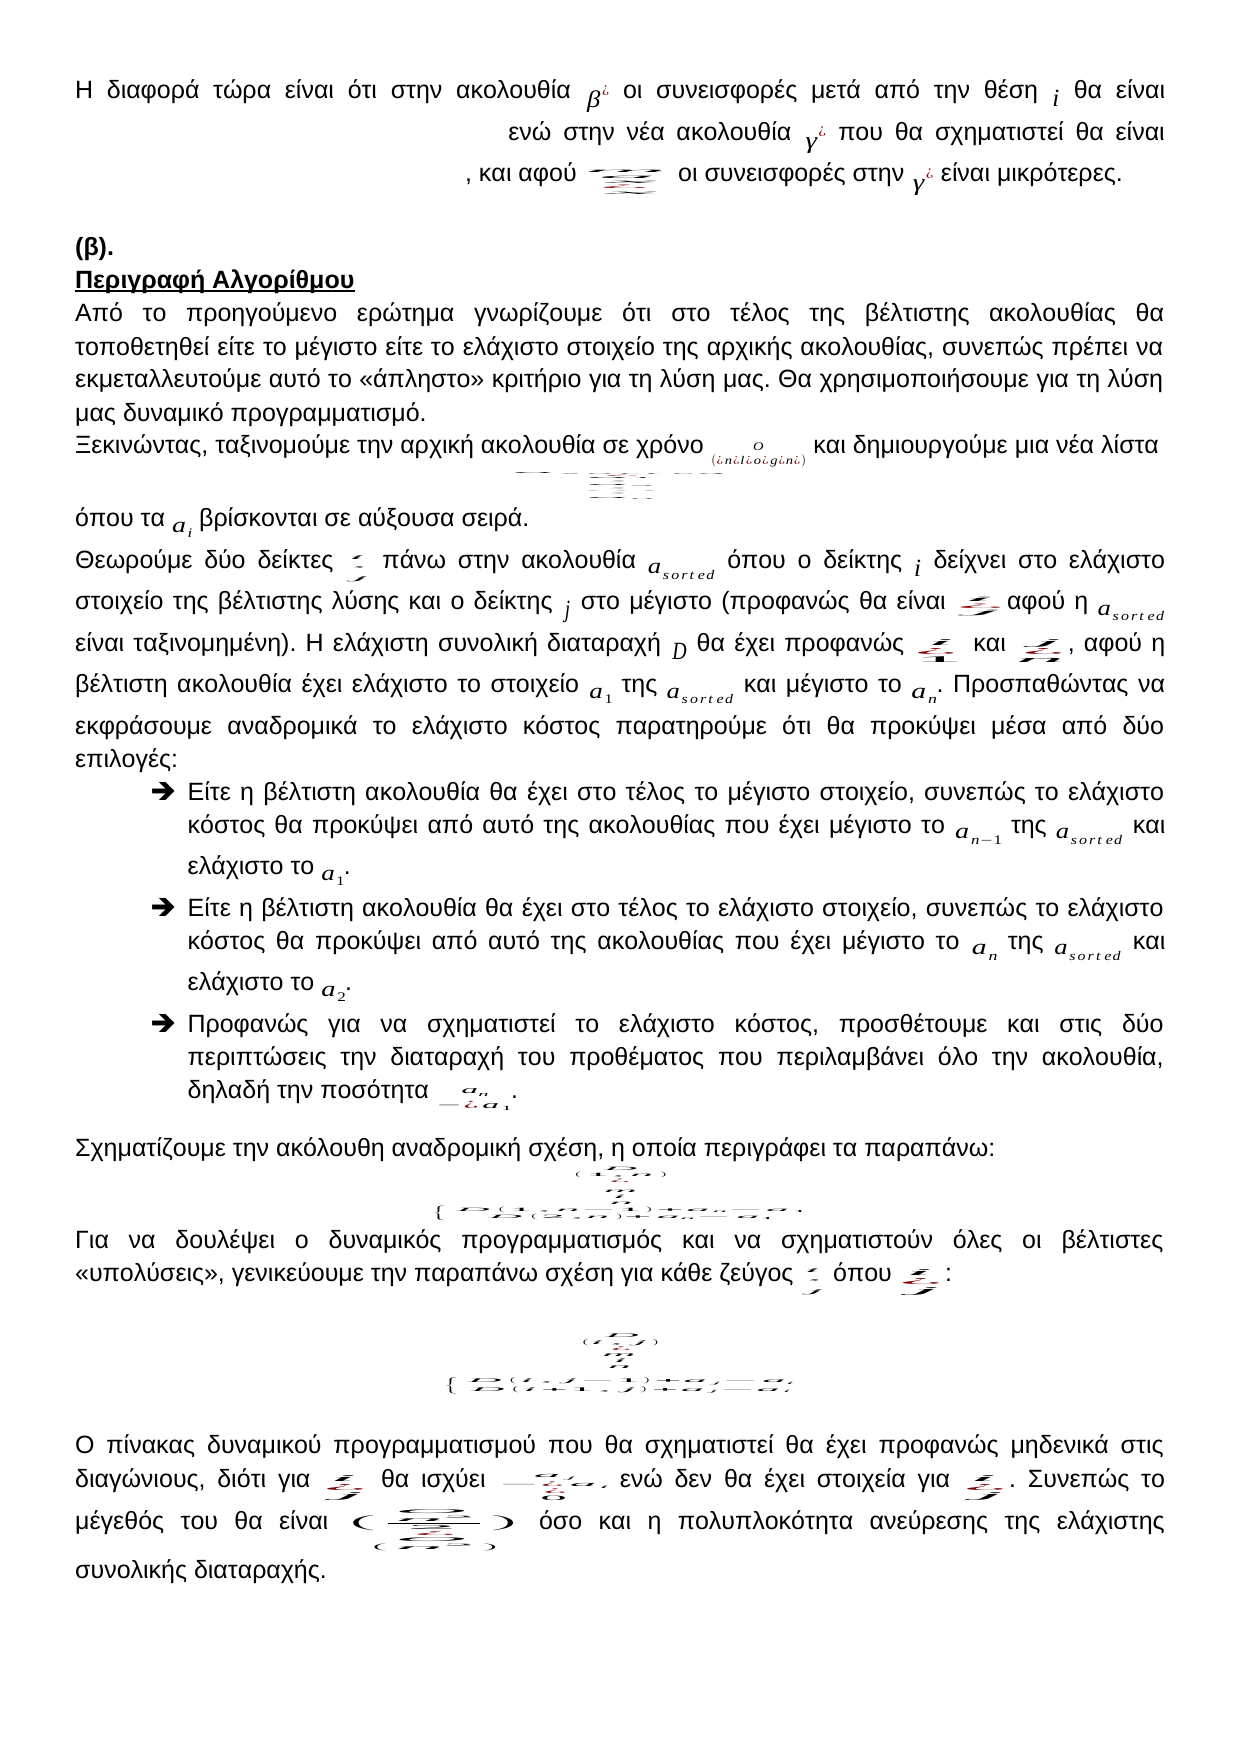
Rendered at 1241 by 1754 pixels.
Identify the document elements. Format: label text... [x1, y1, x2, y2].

text Για την παραπάνω διαδικασία υποθέσαμε ότι το τελευταίο στοιχείο της δεν είναι το ελάχιστο. Τώρα υποθέτουμε ότι το τελευταίο στοιχείο της δεν είναι το μέγιστο και με συμμετρικό με τον παραπάνω τρόπο αποδεικνύουμε ότι τότε η δεν είναι βέλτιστη και καταλήγουμε πάλι σε άτοπο. Η διαφορά τώρα είναι ότι στην ακολουθία οι συνεισφορές μετά από την θέση θα είναι ενώ στην νέα ακολουθία που θα σχηματιστεί θα είναι , και αφού οι συνεισφορές στην είναι μικρότερες. [75, 75, 1165, 195]
list Προφανώς για να σχηματιστεί το ελάχιστο κόστος, προσθέτουμε και στις δύο περιπτώσεις την διαταραχή του προθέματος που περιλαμβάνει όλο την ακολουθία, δηλαδή την ποσότητα . [150, 1009, 1165, 1112]
text Σχηματίζουμε την ακόλουθη αναδρομική σχέση, η οποία περιγράφει τα παραπάνω: [75, 1133, 1165, 1162]
list Είτε η βέλτιστη ακολουθία θα έχει στο τέλος το μέγιστο στοιχείο, συνεπώς το ελάχιστο κόστος θα προκύψει από αυτό της ακολουθίας που έχει μέγιστο το της και ελάχιστο το . [150, 777, 1165, 888]
list Είτε η βέλτιστη ακολουθία θα έχει στο τέλος το ελάχιστο στοιχείο, συνεπώς το ελάχιστο κόστος θα προκύψει από αυτό της ακολουθίας που έχει μέγιστο το της και ελάχιστο το . [150, 893, 1165, 1004]
text Ξεκινώντας, ταξινομούμε την αρχική ακολουθία σε χρόνο και δημιουργούμε μια νέα λίστα [75, 431, 1165, 468]
text Περιγραφή Αλγορίθμου [75, 265, 1165, 294]
text Θεωρούμε δύο δείκτες πάνω στην ακολουθία όπου ο δείκτης δείχνει στο ελάχιστο στοιχείο της βέλτιστης λύσης και ο δείκτης στο μέγιστο (προφανώς θα είναι αφού η είναι ταξινομημένη). Η ελάχιστη συνολική διαταραχή θα έχει προφανώς και , αφού η βέλτιστη ακολουθία έχει ελάχιστο το στοιχείο της και μέγιστο το . Προσπαθώντας να εκφράσουμε αναδρομικά το ελάχιστο κόστος παρατηρούμε ότι θα προκύψει μέσα από δύο επιλογές: [75, 545, 1165, 772]
text Από το προηγούμενο ερώτημα γνωρίζουμε ότι στο τέλος της βέλτιστης ακολουθίας θα τοποθετηθεί είτε το μέγιστο είτε το ελάχιστο στοιχείο της αρχικής ακολουθίας, συνεπώς πρέπει να εκμεταλλευτούμε αυτό το «άπληστο» κριτήριο για τη λύση μας. Θα χρησιμοποιήσουμε για τη λύση μας δυναμικό προγραμματισμό. [75, 298, 1165, 426]
text Για να δουλέψει ο δυναμικός προγραμματισμός και να σχηματιστούν όλες οι βέλτιστες «υπολύσεις», γενικεύουμε την παραπάνω σχέση για κάθε ζεύγος όπου : [75, 1225, 1165, 1295]
text (β). [75, 232, 1165, 261]
text Ο πίνακας δυναμικού προγραμματισμού που θα σχηματιστεί θα έχει προφανώς μηδενικά στις διαγώνιους, διότι για θα ισχύει ενώ δεν θα έχει στοιχεία για . Συνεπώς το μέγεθός του θα είναι όσο και η πολυπλοκότητα ανεύρεσης της ελάχιστης συνολικής διαταραχής. [75, 1431, 1165, 1584]
text όπου τα βρίσκονται σε αύξουσα σειρά. [75, 503, 1165, 541]
